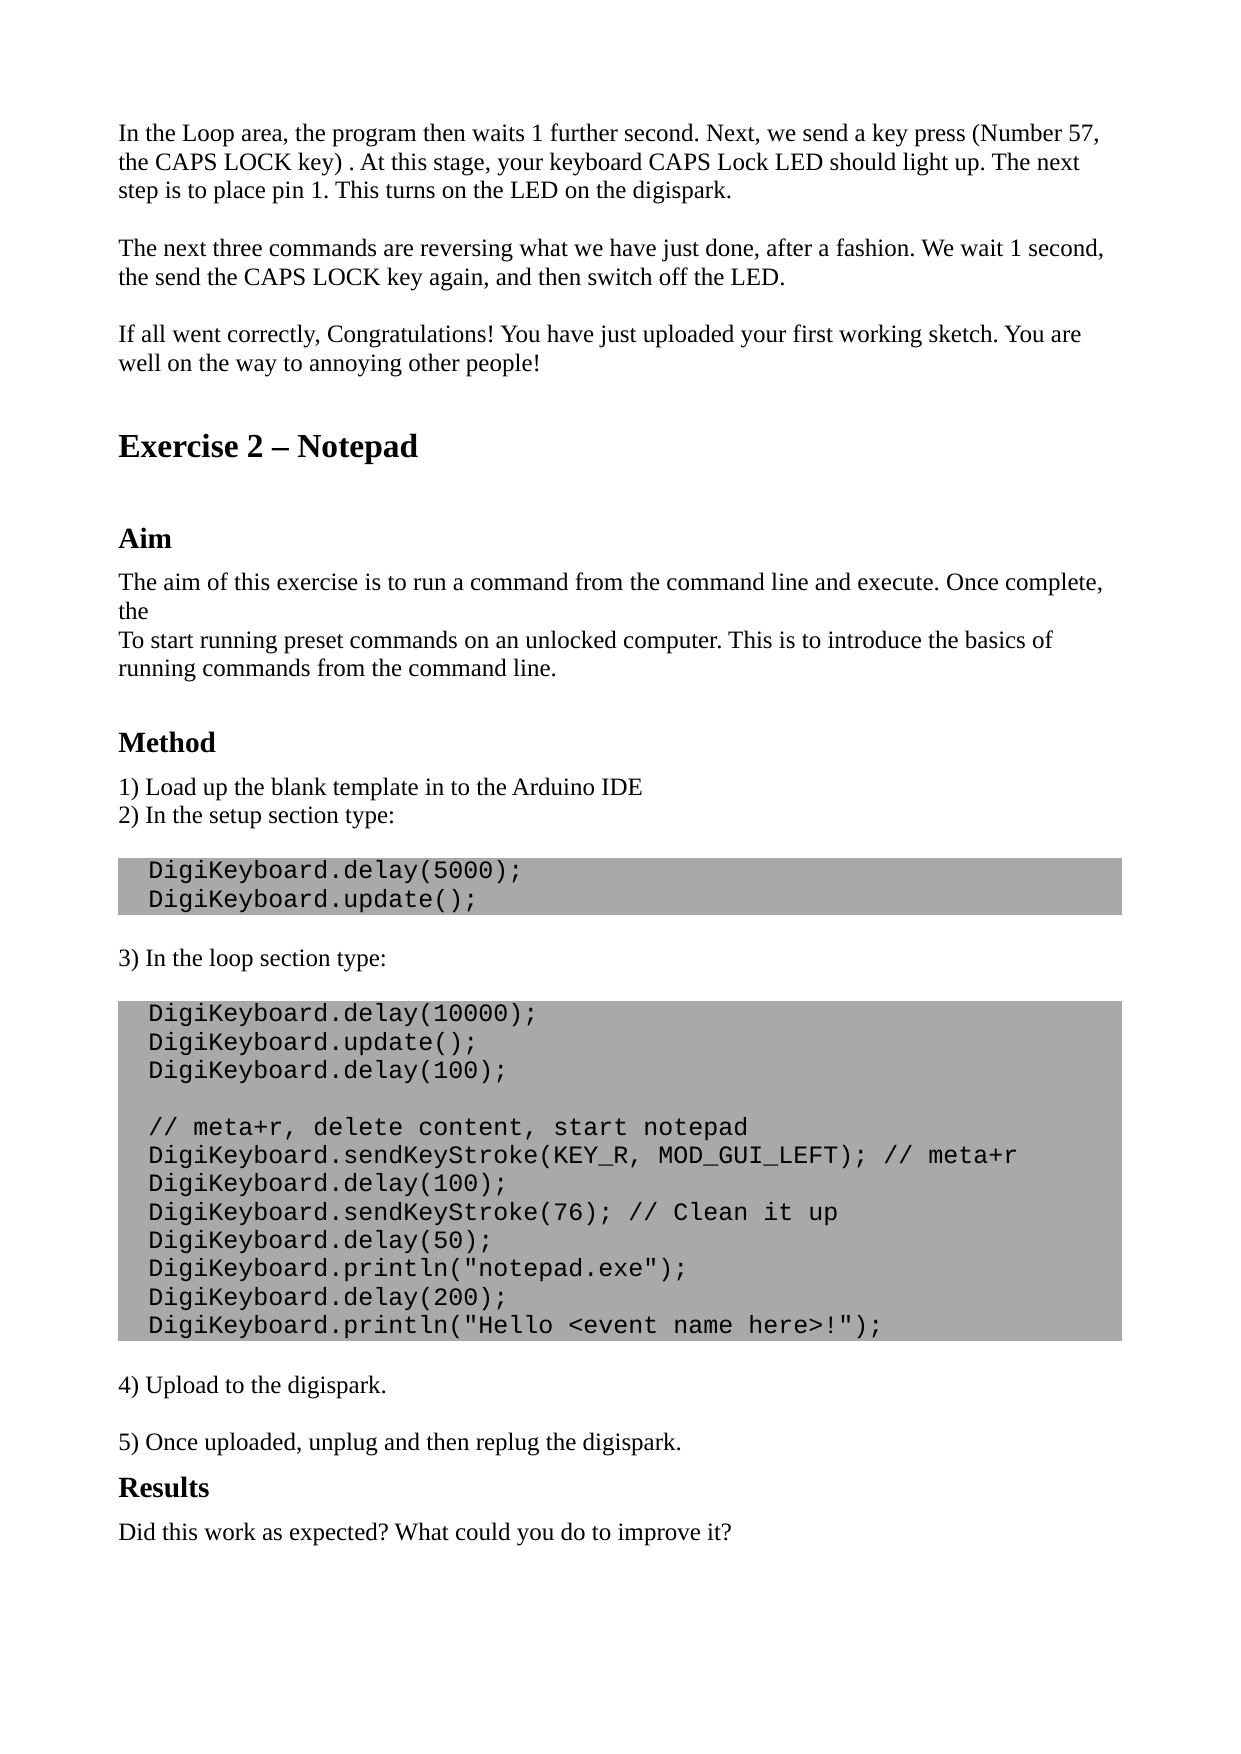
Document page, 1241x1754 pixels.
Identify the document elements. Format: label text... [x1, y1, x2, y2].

text DigiKeyboard.delay(100); [118, 1058, 1122, 1086]
text 4) Upload to the digispark. [118, 1370, 1122, 1398]
text DigiKeyboard.update(); [118, 886, 1122, 915]
subtitle Method [118, 726, 1122, 759]
text DigiKeyboard.println("notepad.exe"); [118, 1256, 1122, 1284]
text DigiKeyboard.delay(5000); [118, 858, 1122, 886]
text // meta+r, delete content, start notepad [118, 1114, 1122, 1143]
text DigiKeyboard.delay(10000); [118, 1001, 1122, 1029]
text If all went correctly, Congratulations! You have just uploaded your first working sketch. You are well on the way to annoying other people! [118, 319, 1122, 377]
text DigiKeyboard.sendKeyStroke(KEY_R, MOD_GUI_LEFT); // meta+r [118, 1143, 1122, 1171]
text 5) Once uploaded, unplug and then replug the digispark. [118, 1427, 1122, 1456]
text 2) In the setup section type: [118, 801, 1122, 829]
text DigiKeyboard.sendKeyStroke(76); // Clean it up [118, 1199, 1122, 1228]
text DigiKeyboard.delay(100); [118, 1171, 1122, 1199]
subtitle Exercise 2 – Notepad [118, 426, 1122, 465]
subtitle Aim [118, 521, 1122, 555]
text To start running preset commands on an unlocked computer. This is to introduce the basics of running commands from the command line. [118, 625, 1122, 682]
subtitle Results [118, 1471, 1122, 1504]
text The next three commands are reversing what we have just done, after a fashion. We wait 1 second, the send the CAPS LOCK key again, and then switch off the LED. [118, 233, 1122, 291]
text DigiKeyboard.println("Hello <event name here>!"); [118, 1313, 1122, 1341]
text 1) Load up the blank template in to the Arduino IDE [118, 772, 1122, 801]
text DigiKeyboard.delay(200); [118, 1284, 1122, 1313]
text 3) In the loop section type: [118, 943, 1122, 972]
text The aim of this exercise is to run a command from the command line and execute. Once complete, the [118, 567, 1122, 625]
text In the Loop area, the program then waits 1 further second. Next, we send a key press (Number 57, the CAPS LOCK key) . At this stage, your keyboard CAPS Lock LED should light up. The next step is to place pin 1. This turns on the LED on the digispark. [118, 118, 1122, 204]
text DigiKeyboard.update(); [118, 1029, 1122, 1058]
text DigiKeyboard.delay(50); [118, 1228, 1122, 1256]
text Did this work as expected? What could you do to improve it? [118, 1517, 1122, 1546]
